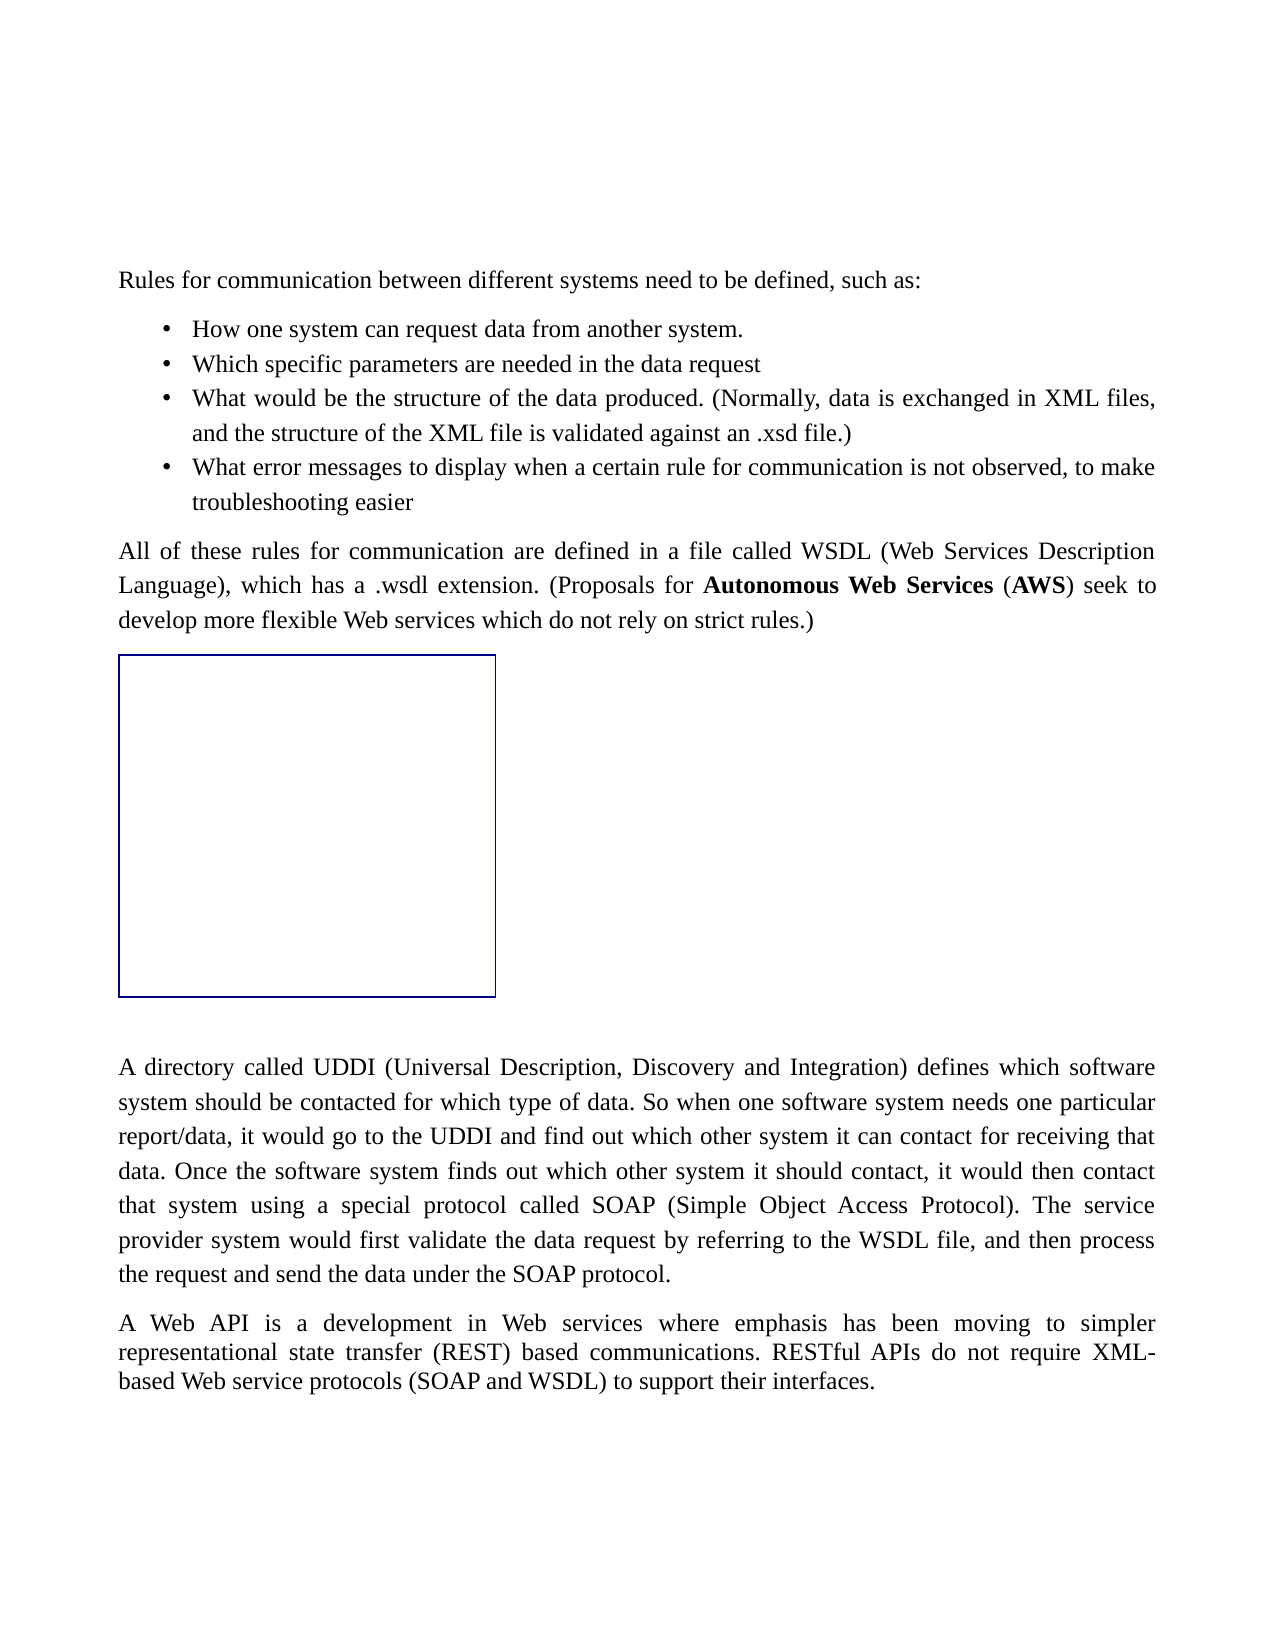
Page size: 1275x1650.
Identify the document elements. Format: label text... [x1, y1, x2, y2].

text A Web API is a development in Web services where emphasis has been moving to simpler representational state transfer (REST) based communications. RESTful APIs do not require XML-based Web service protocols (SOAP and WSDL) to support their interfaces. [118, 1308, 1157, 1394]
list What would be the structure of the data produced. (Normally, data is exchanged in XML files, and the structure of the XML file is validated against an .xsd file.) [162, 383, 1157, 447]
list What error messages to display when a certain rule for communication is not observed, to make troubleshooting easier [162, 452, 1157, 516]
text Rules for communication between different systems need to be defined, such as: [118, 265, 1157, 294]
list How one system can request data from another system. [162, 314, 1157, 343]
text All of these rules for communication are defined in a file called WSDL (Web Services Description Language), which has a .wsdl extension. (Proposals for Autonomous Web Services (AWS) seek to develop more flexible Web services which do not rely on strict rules.) [118, 536, 1157, 633]
list Which specific parameters are needed in the data request [162, 349, 1157, 378]
text A directory called UDDI (Universal Description, Discovery and Integration) defines which software system should be contacted for which type of data. So when one software system needs one particular report/data, it would go to the UDDI and find out which other system it can contact for receiving that data. Once the software system finds out which other system it should contact, it would then contact that system using a special protocol called SOAP (Simple Object Access Protocol). The service provider system would first validate the data request by referring to the WSDL file, and then process the request and send the data under the SOAP protocol. [118, 1052, 1157, 1288]
